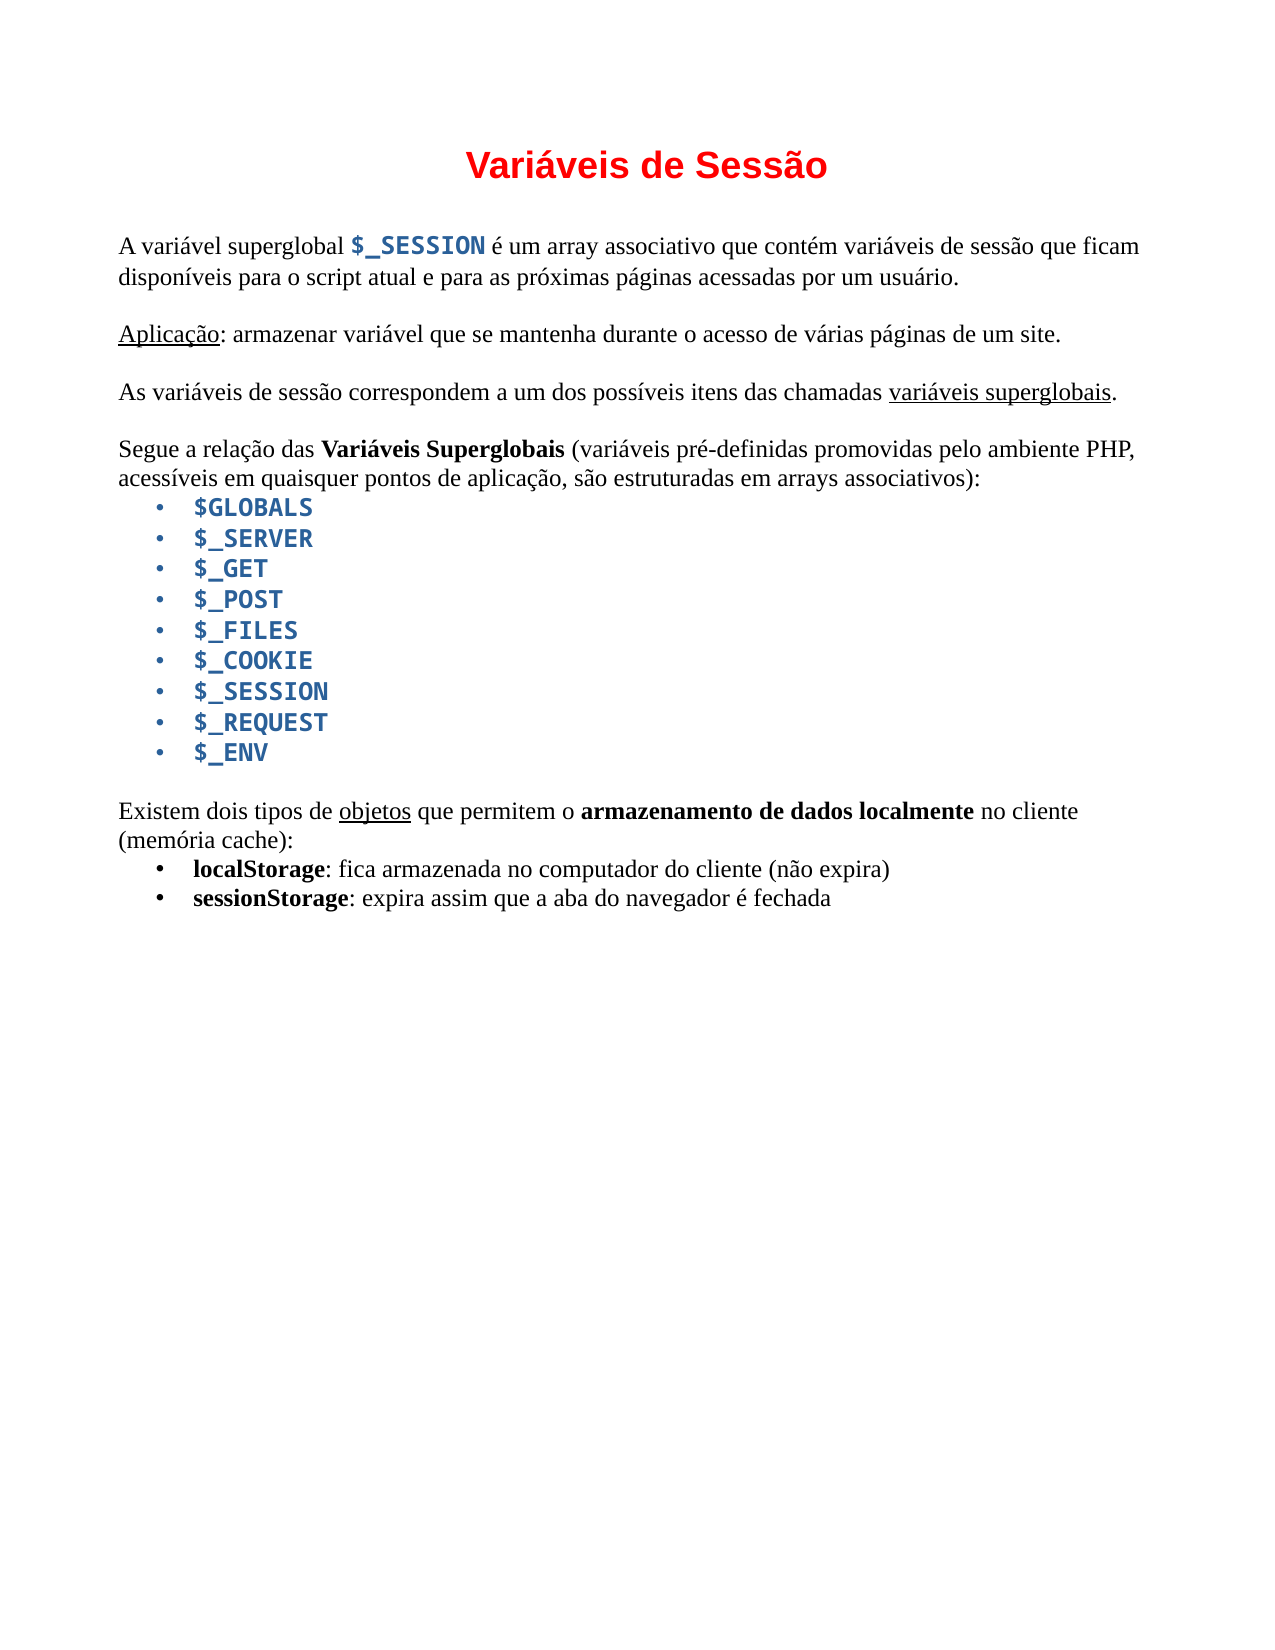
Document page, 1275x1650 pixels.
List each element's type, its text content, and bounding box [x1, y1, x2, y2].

list $GLOBALS [156, 492, 1175, 523]
text Segue a relação das Variáveis Superglobais (variáveis pré-definidas promovidas pelo ambiente PHP, acessíveis em quaisquer pontos de aplicação, são estruturadas em arrays associativos): [118, 406, 1175, 492]
list $_REQUEST [156, 706, 1175, 737]
text Existem dois tipos de objetos que permitem o armazenamento de dados localmente no cliente (memória cache): [118, 796, 1152, 854]
subtitle Variáveis de Sessão [118, 143, 1175, 187]
list $_FILES [156, 614, 1175, 645]
list $_POST [156, 584, 1175, 614]
list $_SERVER [156, 523, 1175, 553]
text A variável superglobal $_SESSION é um array associativo que contém variáveis de sessão que ficam disponíveis para o script atual e para as próximas páginas acessadas por um usuário. [118, 228, 1175, 291]
list localStorage: fica armazenada no computador do cliente (não expira) [156, 854, 1175, 883]
text Aplicação: armazenar variável que se mantenha durante o acesso de várias páginas de um site. [118, 319, 1175, 348]
list $_COOKIE [156, 645, 1175, 676]
list $_SESSION [156, 676, 1175, 706]
list $_GET [156, 553, 1175, 584]
list sessionStorage: expira assim que a aba do navegador é fechada [156, 883, 1175, 940]
list $_ENV [156, 737, 1175, 768]
text As variáveis de sessão correspondem a um dos possíveis itens das chamadas variáveis superglobais. [118, 377, 1175, 406]
